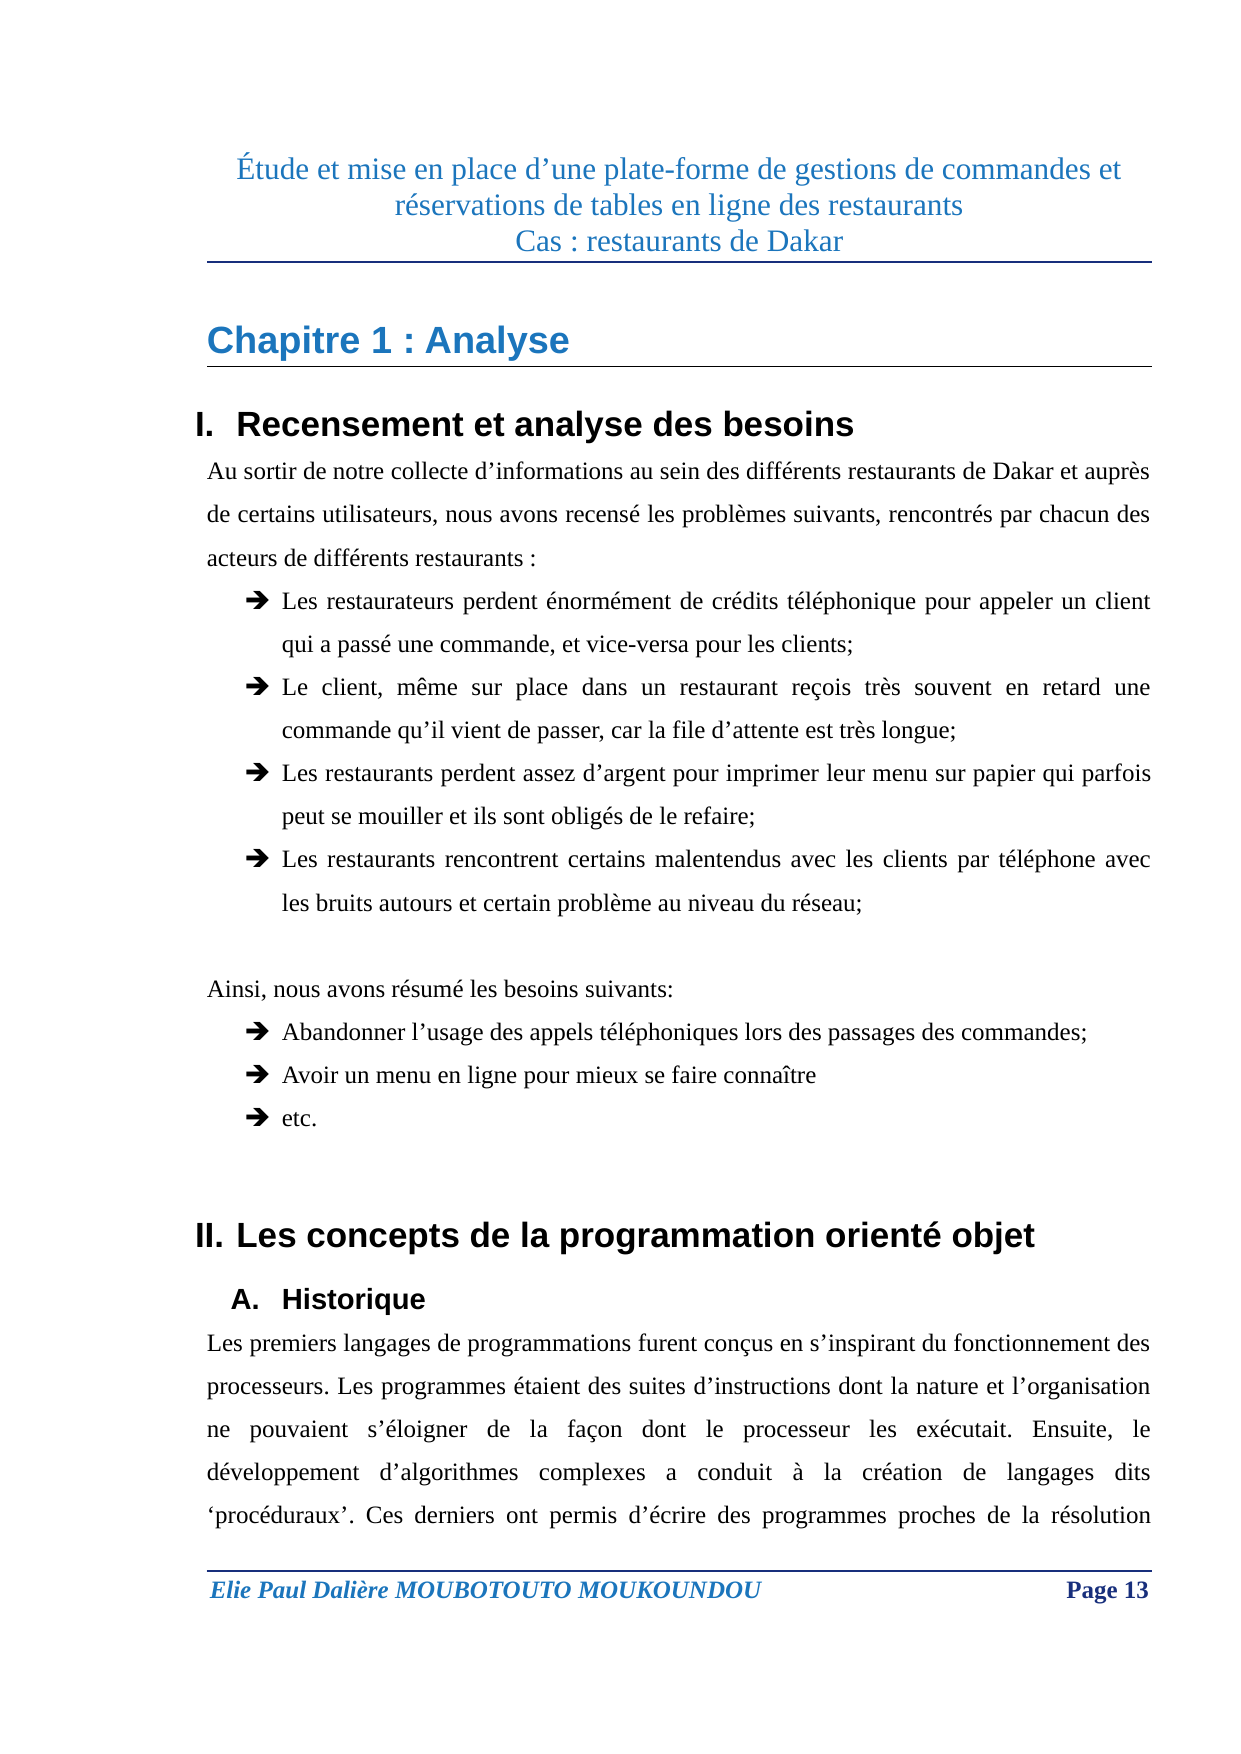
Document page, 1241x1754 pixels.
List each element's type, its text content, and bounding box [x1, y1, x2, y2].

subtitle Historique [230, 1282, 1152, 1315]
text Les premiers langages de programmations furent conçus en s’inspirant du fonctionnement des processeurs. Les programmes étaient des suites d’instructions dont la nature et l’organisation ne pouvaient s’éloigner de la façon dont le processeur les exécutait. Ensuite, le développement d’algorithmes complexes a conduit à la création de langages dits ‘procéduraux’. Ces derniers ont permis d’écrire des programmes proches de la résolution [207, 1328, 1152, 1529]
list Les restaurants rencontrent certains malentendus avec les clients par téléphone avec les bruits autours et certain problème au niveau du réseau; [244, 844, 1152, 916]
subtitle Chapitre 1 : Analyse [207, 318, 1152, 366]
list Abandonner l’usage des appels téléphoniques lors des passages des commandes; [244, 1017, 1152, 1046]
subtitle Les concepts de la programmation orienté objet [195, 1214, 1152, 1255]
text Au sortir de notre collecte d’informations au sein des différents restaurants de Dakar et auprès de certains utilisateurs, nous avons recensé les problèmes suivants, rencontrés par chacun des acteurs de différents restaurants : [207, 456, 1152, 571]
subtitle Recensement et analyse des besoins [195, 404, 1152, 444]
text Ainsi, nous avons résumé les besoins suivants: [207, 974, 1152, 1003]
list Les restaurateurs perdent énormément de crédits téléphonique pour appeler un client qui a passé une commande, et vice-versa pour les clients; [244, 586, 1152, 658]
list etc. [244, 1103, 1152, 1132]
list Avoir un menu en ligne pour mieux se faire connaître [244, 1060, 1152, 1089]
list Les restaurants perdent assez d’argent pour imprimer leur menu sur papier qui parfois peut se mouiller et ils sont obligés de le refaire; [244, 758, 1152, 830]
list Le client, même sur place dans un restaurant reçois très souvent en retard une commande qu’il vient de passer, car la file d’attente est très longue; [244, 672, 1152, 744]
